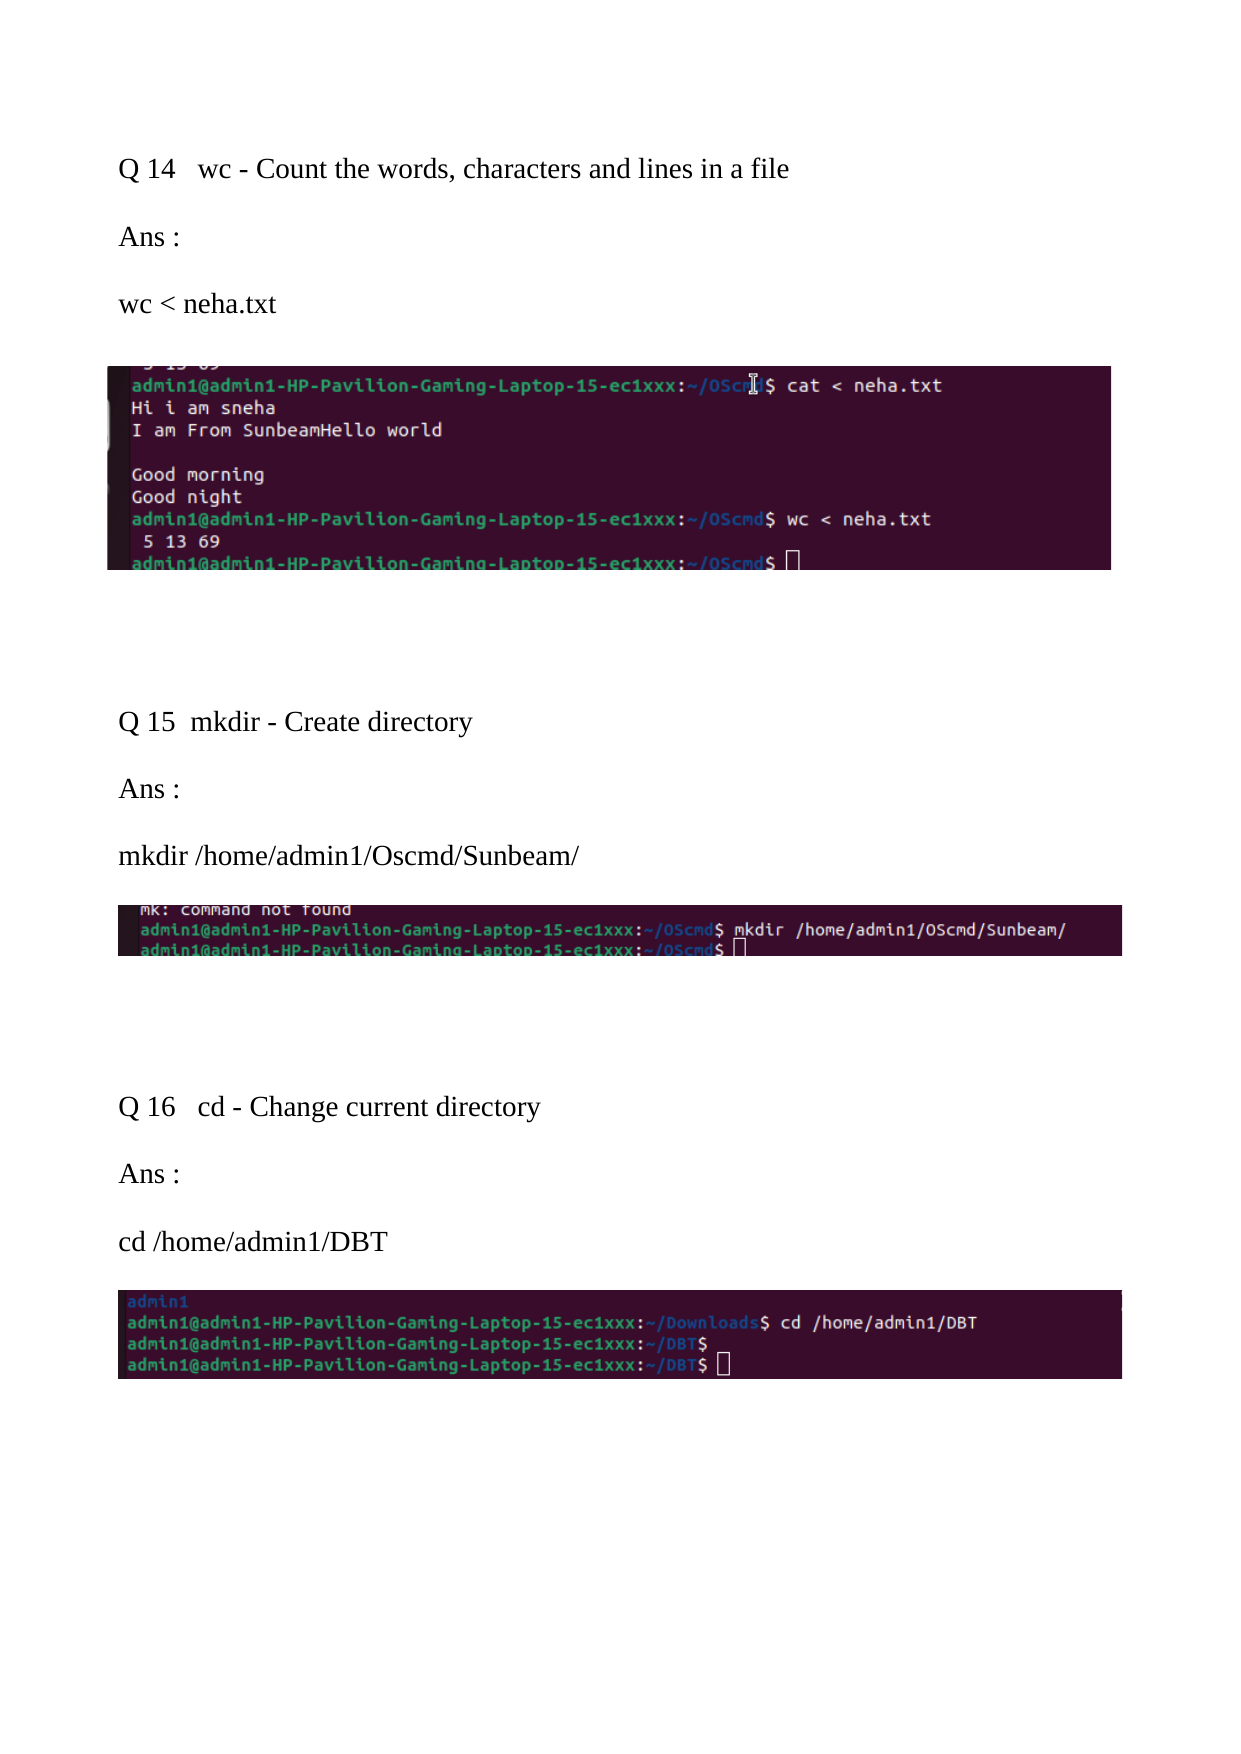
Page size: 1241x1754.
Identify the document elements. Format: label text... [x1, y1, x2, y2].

text Q 16 cd - Change current directory [118, 1089, 1122, 1123]
picture [118, 1290, 1123, 1379]
text Ans : [118, 1157, 1122, 1190]
text Q 14 wc - Count the words, characters and lines in a file [118, 152, 1122, 185]
text cd /home/admin1/DBT [118, 1224, 1122, 1257]
picture [118, 905, 1123, 956]
text mkdir /home/admin1/Oscmd/Sunbeam/ [118, 838, 1122, 872]
text Ans : [118, 771, 1122, 804]
picture [107, 366, 1112, 570]
text wc < neha.txt [118, 286, 1122, 319]
text Q 15 mkdir - Create directory [118, 704, 1122, 737]
text Ans : [118, 219, 1122, 252]
